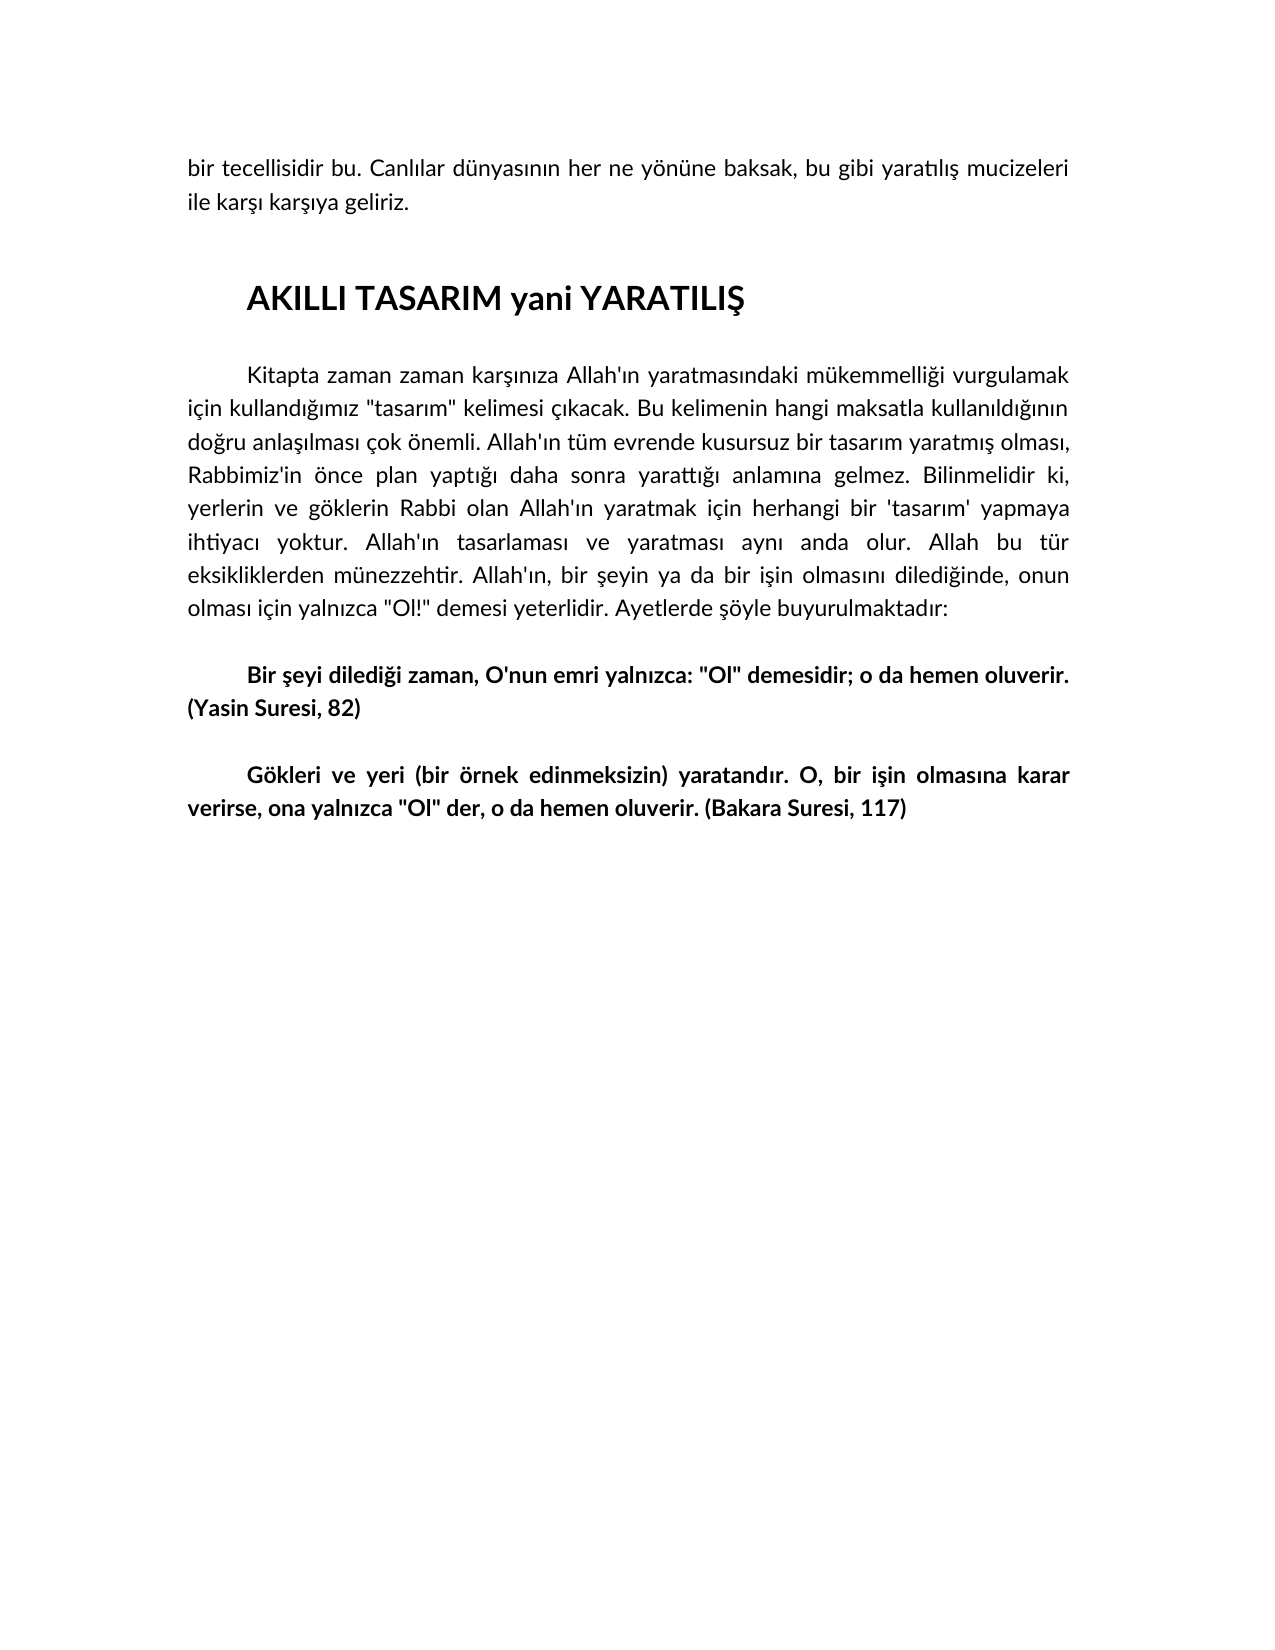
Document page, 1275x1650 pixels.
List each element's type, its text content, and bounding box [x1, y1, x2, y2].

text Bir şeyi dilediği zaman, O'nun emri yalnızca: "Ol" demesidir; o da hemen oluverir. (Yasin Suresi, 82) [187, 657, 1070, 723]
text bir tecellisidir bu. Canlılar dünyasının her ne yönüne baksak, bu gibi yaratılış mucizeleri ile karşı karşıya geliriz. [187, 150, 1070, 217]
text Gökleri ve yeri (bir örnek edinmeksizin) yaratandır. O, bir işin olmasına karar verirse, ona yalnızca "Ol" der, o da hemen oluverir. (Bakara Suresi, 117) [187, 757, 1070, 823]
subtitle AKILLI TASARIM yani YARATILIŞ [187, 283, 1070, 317]
text Kitapta zaman zaman karşınıza Allah'ın yaratmasındaki mükemmelliği vurgulamak için kullandığımız "tasarım" kelimesi çıkacak. Bu kelimenin hangi maksatla kullanıldığının doğru anlaşılması çok önemli. Allah'ın tüm evrende kusursuz bir tasarım yaratmış olması, Rabbimiz'in önce plan yaptığı daha sonra yarattığı anlamına gelmez. Bilinmelidir ki, yerlerin ve göklerin Rabbi olan Allah'ın yaratmak için herhangi bir 'tasarım' yapmaya ihtiyacı yoktur. Allah'ın tasarlaması ve yaratması aynı anda olur. Allah bu tür eksikliklerden münezzehtir. Allah'ın, bir şeyin ya da bir işin olmasını dilediğinde, onun olması için yalnızca "Ol!" demesi yeterlidir. Ayetlerde şöyle buyurulmaktadır: [187, 357, 1070, 623]
